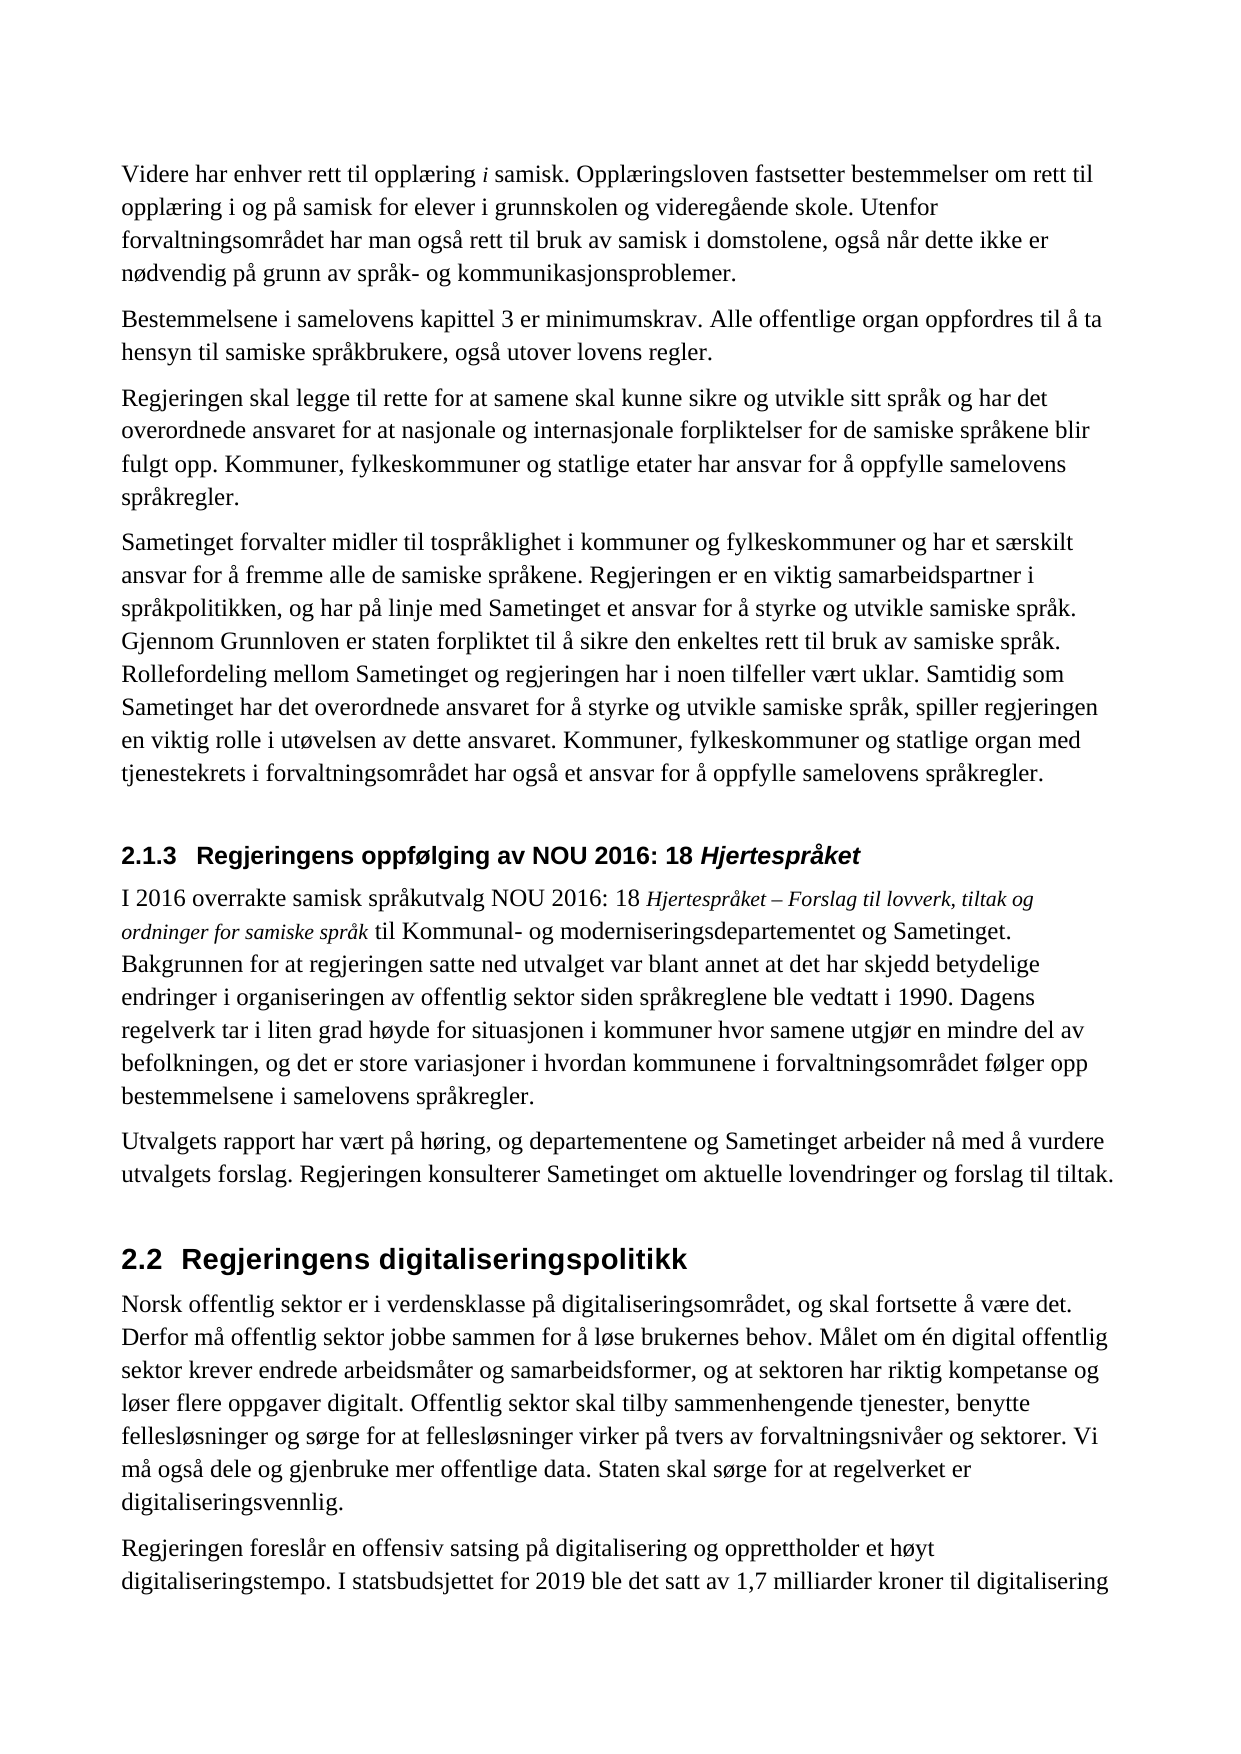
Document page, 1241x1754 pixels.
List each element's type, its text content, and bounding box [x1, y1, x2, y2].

text Regjeringen foreslår en offensiv satsing på digitalisering og opprettholder et høyt digitaliseringstempo. I statsbudsjettet for 2019 ble det satt av 1,7 milliarder kroner til digitalisering [121, 1533, 1119, 1595]
text Regjeringen skal legge til rette for at samene skal kunne sikre og utvikle sitt språk og har det overordnede ansvaret for at nasjonale og internasjonale forpliktelser for de samiske språkene blir fulgt opp. Kommuner, fylkeskommuner og statlige etater har ansvar for å oppfylle samelovens språkregler. [121, 383, 1119, 510]
subtitle Regjeringens oppfølging av NOU 2016: 18 Hjertespråket [121, 841, 1119, 870]
text Norsk offentlig sektor er i verdensklasse på digitaliseringsområdet, og skal fortsette å være det. Derfor må offentlig sektor jobbe sammen for å løse brukernes behov. Målet om én digital offentlig sektor krever endrede arbeidsmåter og samarbeidsformer, og at sektoren har riktig kompetanse og løser flere oppgaver digitalt. Offentlig sektor skal tilby sammenhengende tjenester, benytte fellesløsninger og sørge for at fellesløsninger virker på tvers av forvaltningsnivåer og sektorer. Vi må også dele og gjenbruke mer offentlige data. Staten skal sørge for at regelverket er digitaliseringsvennlig. [121, 1289, 1119, 1516]
text Sametinget forvalter midler til tospråklighet i kommuner og fylkeskommuner og har et særskilt ansvar for å fremme alle de samiske språkene. Regjeringen er en viktig samarbeidspartner i språkpolitikken, og har på linje med Sametinget et ansvar for å styrke og utvikle samiske språk. Gjennom Grunnloven er staten forpliktet til å sikre den enkeltes rett til bruk av samiske språk. Rollefordeling mellom Sametinget og regjeringen har i noen tilfeller vært uklar. Samtidig som Sametinget har det overordnede ansvaret for å styrke og utvikle samiske språk, spiller regjeringen en viktig rolle i utøvelsen av dette ansvaret. Kommuner, fylkeskommuner og statlige organ med tjenestekrets i forvaltningsområdet har også et ansvar for å oppfylle samelovens språkregler. [121, 527, 1119, 787]
text Utvalgets rapport har vært på høring, og departementene og Sametinget arbeider nå med å vurdere utvalgets forslag. Regjeringen konsulterer Sametinget om aktuelle lovendringer og forslag til tiltak. [121, 1126, 1119, 1188]
subtitle Regjeringens digitaliseringspolitikk [121, 1242, 1119, 1276]
text Videre har enhver rett til opplæring i samisk. Opplæringsloven fastsetter bestemmelser om rett til opplæring i og på samisk for elever i grunnskolen og videregående skole. Utenfor forvaltningsområdet har man også rett til bruk av samisk i domstolene, også når dette ikke er nødvendig på grunn av språk- og kommunikasjonsproblemer. [121, 159, 1119, 287]
text Bestemmelsene i samelovens kapittel 3 er minimumskrav. Alle offentlige organ oppfordres til å ta hensyn til samiske språkbrukere, også utover lovens regler. [121, 304, 1119, 366]
text I 2016 overrakte samisk språkutvalg NOU 2016: 18 Hjertespråket – Forslag til lovverk, tiltak og ordninger for samiske språk til Kommunal- og moderniseringsdepartementet og Sametinget. Bakgrunnen for at regjeringen satte ned utvalget var blant annet at det har skjedd betydelige endringer i organiseringen av offentlig sektor siden språkreglene ble vedtatt i 1990. Dagens regelverk tar i liten grad høyde for situasjonen i kommuner hvor samene utgjør en mindre del av befolkningen, og det er store variasjoner i hvordan kommunene i forvaltningsområdet følger opp bestemmelsene i samelovens språkregler. [121, 883, 1119, 1109]
